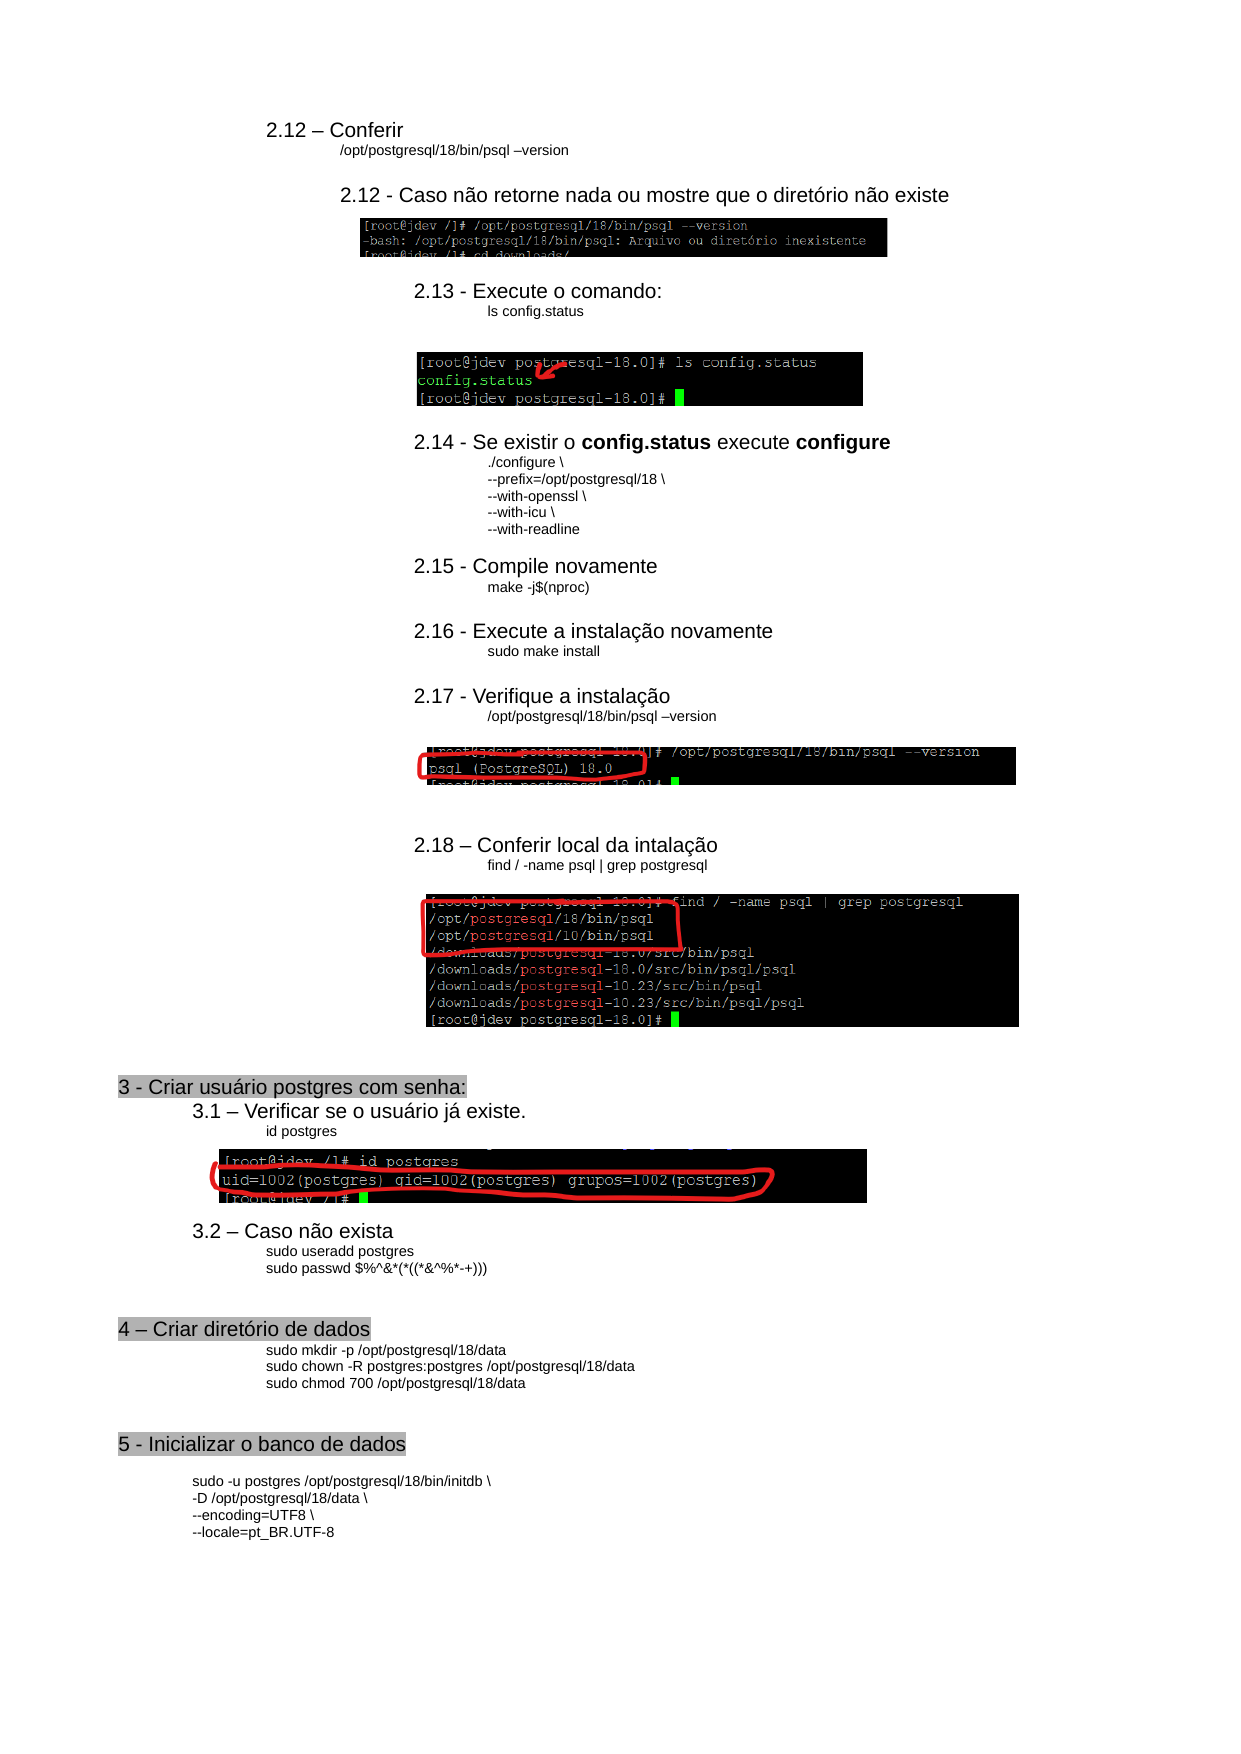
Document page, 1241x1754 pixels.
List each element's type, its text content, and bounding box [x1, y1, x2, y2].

picture [416, 747, 1016, 785]
text --encoding=UTF8 \ [192, 1507, 1122, 1523]
text sudo mkdir -p /opt/postgresql/18/data [266, 1341, 1122, 1358]
text sudo make install [487, 643, 1122, 660]
text 2.15 - Compile novamente [413, 554, 1122, 578]
text sudo -u postgres /opt/postgresql/18/bin/initdb \ [192, 1473, 1122, 1490]
text find / -name psql | grep postgresql [487, 857, 1122, 873]
text --with-icu \ [487, 504, 1122, 521]
picture [208, 1149, 867, 1203]
text 2.12 – Conferir [266, 118, 1122, 142]
text 5 - Inicializar o banco de dados [118, 1432, 1122, 1456]
text ls config.status [487, 303, 1122, 319]
text /opt/postgresql/18/bin/psql –version [340, 142, 1122, 159]
text 2.18 – Conferir local da intalação [413, 833, 1122, 857]
text 2.13 - Execute o comando: [413, 279, 1122, 303]
text --with-openssl \ [487, 487, 1122, 504]
text make -j$(nproc) [487, 578, 1122, 595]
text 2.14 - Se existir o config.status execute configure [413, 430, 1122, 454]
text /opt/postgresql/18/bin/psql –version [487, 708, 1122, 724]
text sudo chmod 700 /opt/postgresql/18/data [266, 1375, 1122, 1392]
text --prefix=/opt/postgresql/18 \ [487, 471, 1122, 487]
text 3.1 – Verificar se o usuário já existe. [192, 1098, 1122, 1122]
text sudo useradd postgres [266, 1243, 1122, 1260]
text 2.17 - Verifique a instalação [413, 684, 1122, 708]
text -D /opt/postgresql/18/data \ [192, 1490, 1122, 1507]
text --locale=pt_BR.UTF-8 [192, 1523, 1122, 1540]
text 2.16 - Execute a instalação novamente [413, 619, 1122, 643]
text 3.2 – Caso não exista [192, 1219, 1122, 1243]
text 2.12 - Caso não retorne nada ou mostre que o diretório não existe [340, 183, 1122, 207]
text sudo chown -R postgres:postgres /opt/postgresql/18/data [266, 1358, 1122, 1375]
picture [416, 352, 863, 406]
picture [360, 218, 888, 257]
text --with-readline [487, 521, 1122, 538]
text ./configure \ [487, 454, 1122, 471]
picture [419, 894, 1019, 1027]
text sudo passwd $%^&*(*((*&^%*-+))) [266, 1260, 1122, 1277]
text 4 – Criar diretório de dados [118, 1317, 1122, 1341]
text id postgres [266, 1122, 1122, 1139]
text 3 - Criar usuário postgres com senha: [118, 1074, 1122, 1098]
